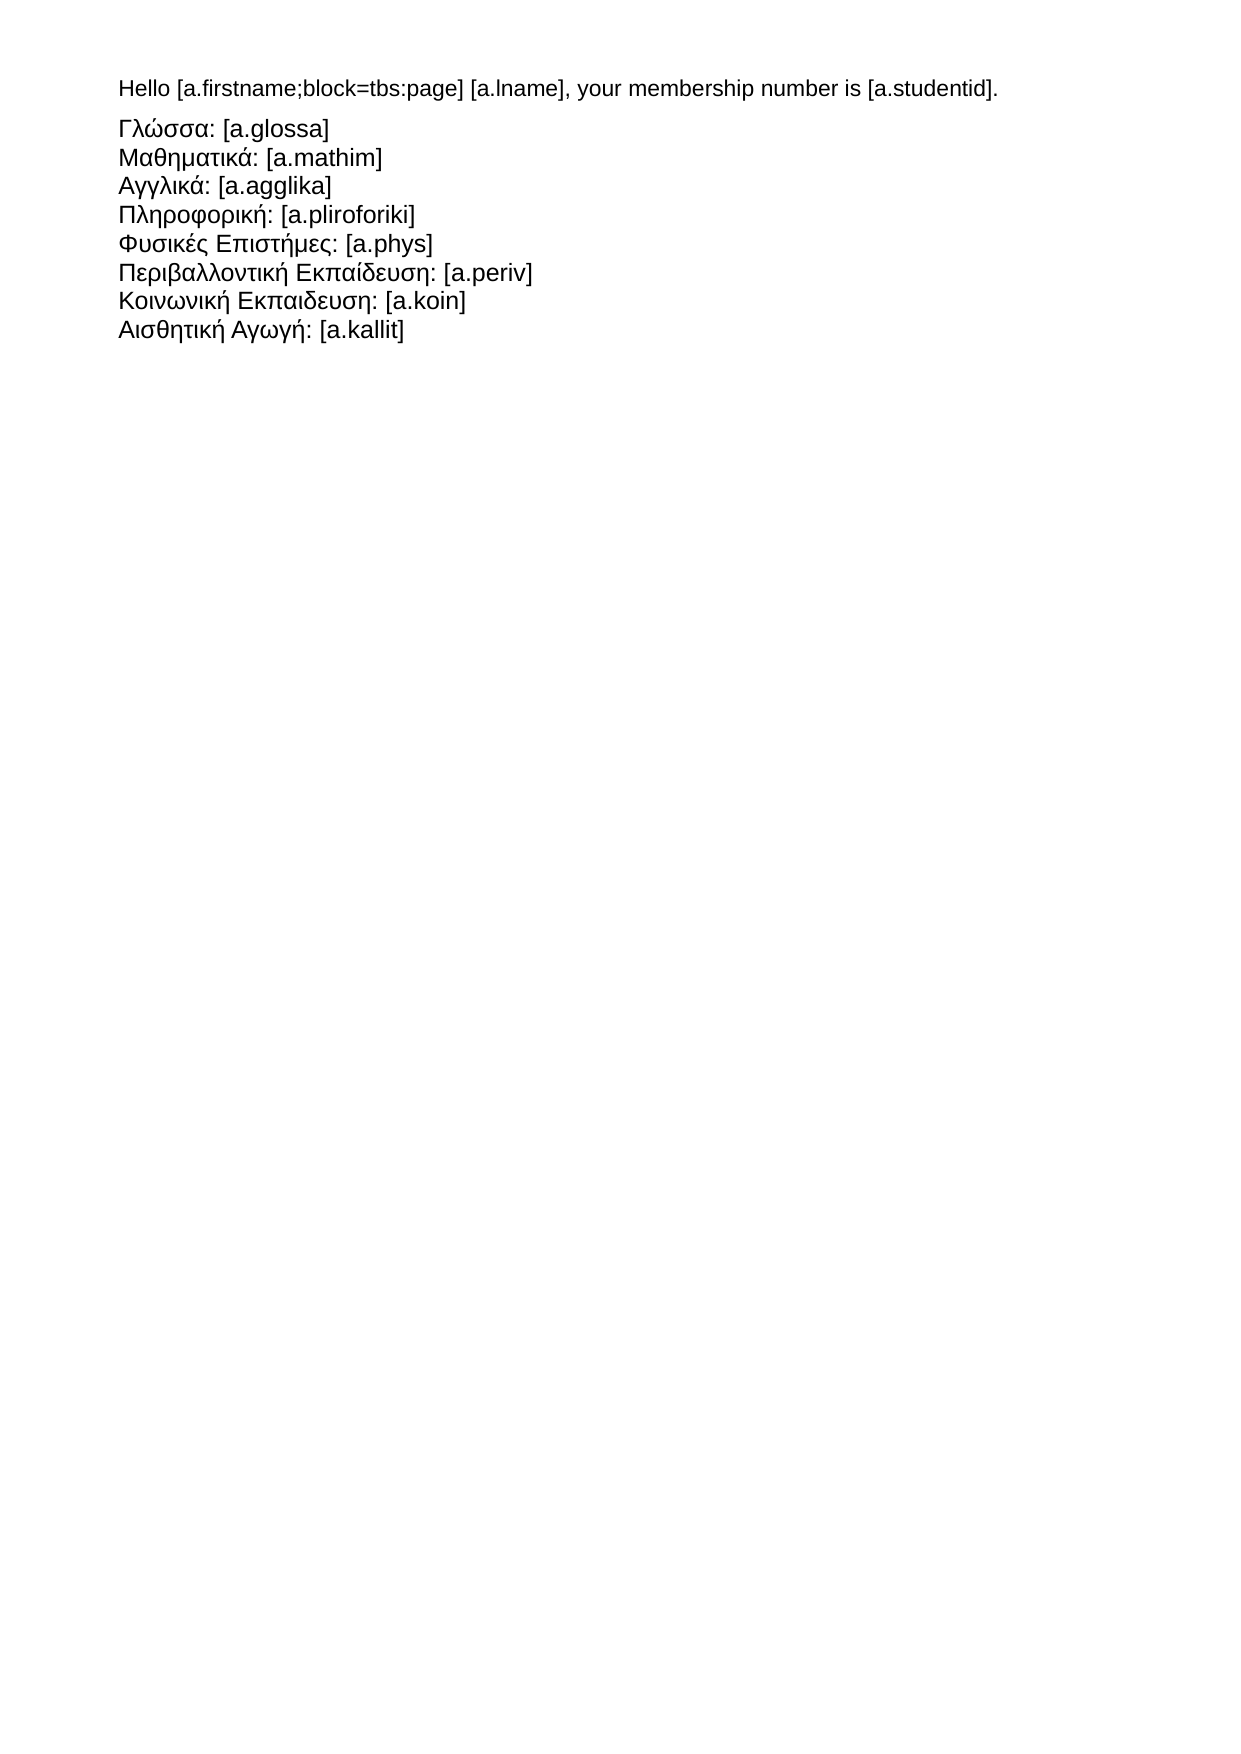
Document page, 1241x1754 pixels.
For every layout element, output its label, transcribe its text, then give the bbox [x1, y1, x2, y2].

text Γλώσσα: [a.glossa] [118, 114, 1122, 143]
text Αισθητική Αγωγή: [a.kallit] [118, 315, 1122, 344]
text Hello [a.firstname;block=tbs:page] [a.lname], your membership number is [a.studentid]. [118, 75, 1122, 101]
text Αγγλικά: [a.agglika] [118, 171, 1122, 200]
text Πληροφορική: [a.pliroforiki] [118, 200, 1122, 229]
text Φυσικές Επιστήμες: [a.phys] [118, 229, 1122, 258]
text Μαθηματικά: [a.mathim] [118, 143, 1122, 171]
text Κοινωνική Εκπαιδευση: [a.koin] [118, 286, 1122, 315]
text Περιβαλλοντική Εκπαίδευση: [a.periv] [118, 258, 1122, 286]
